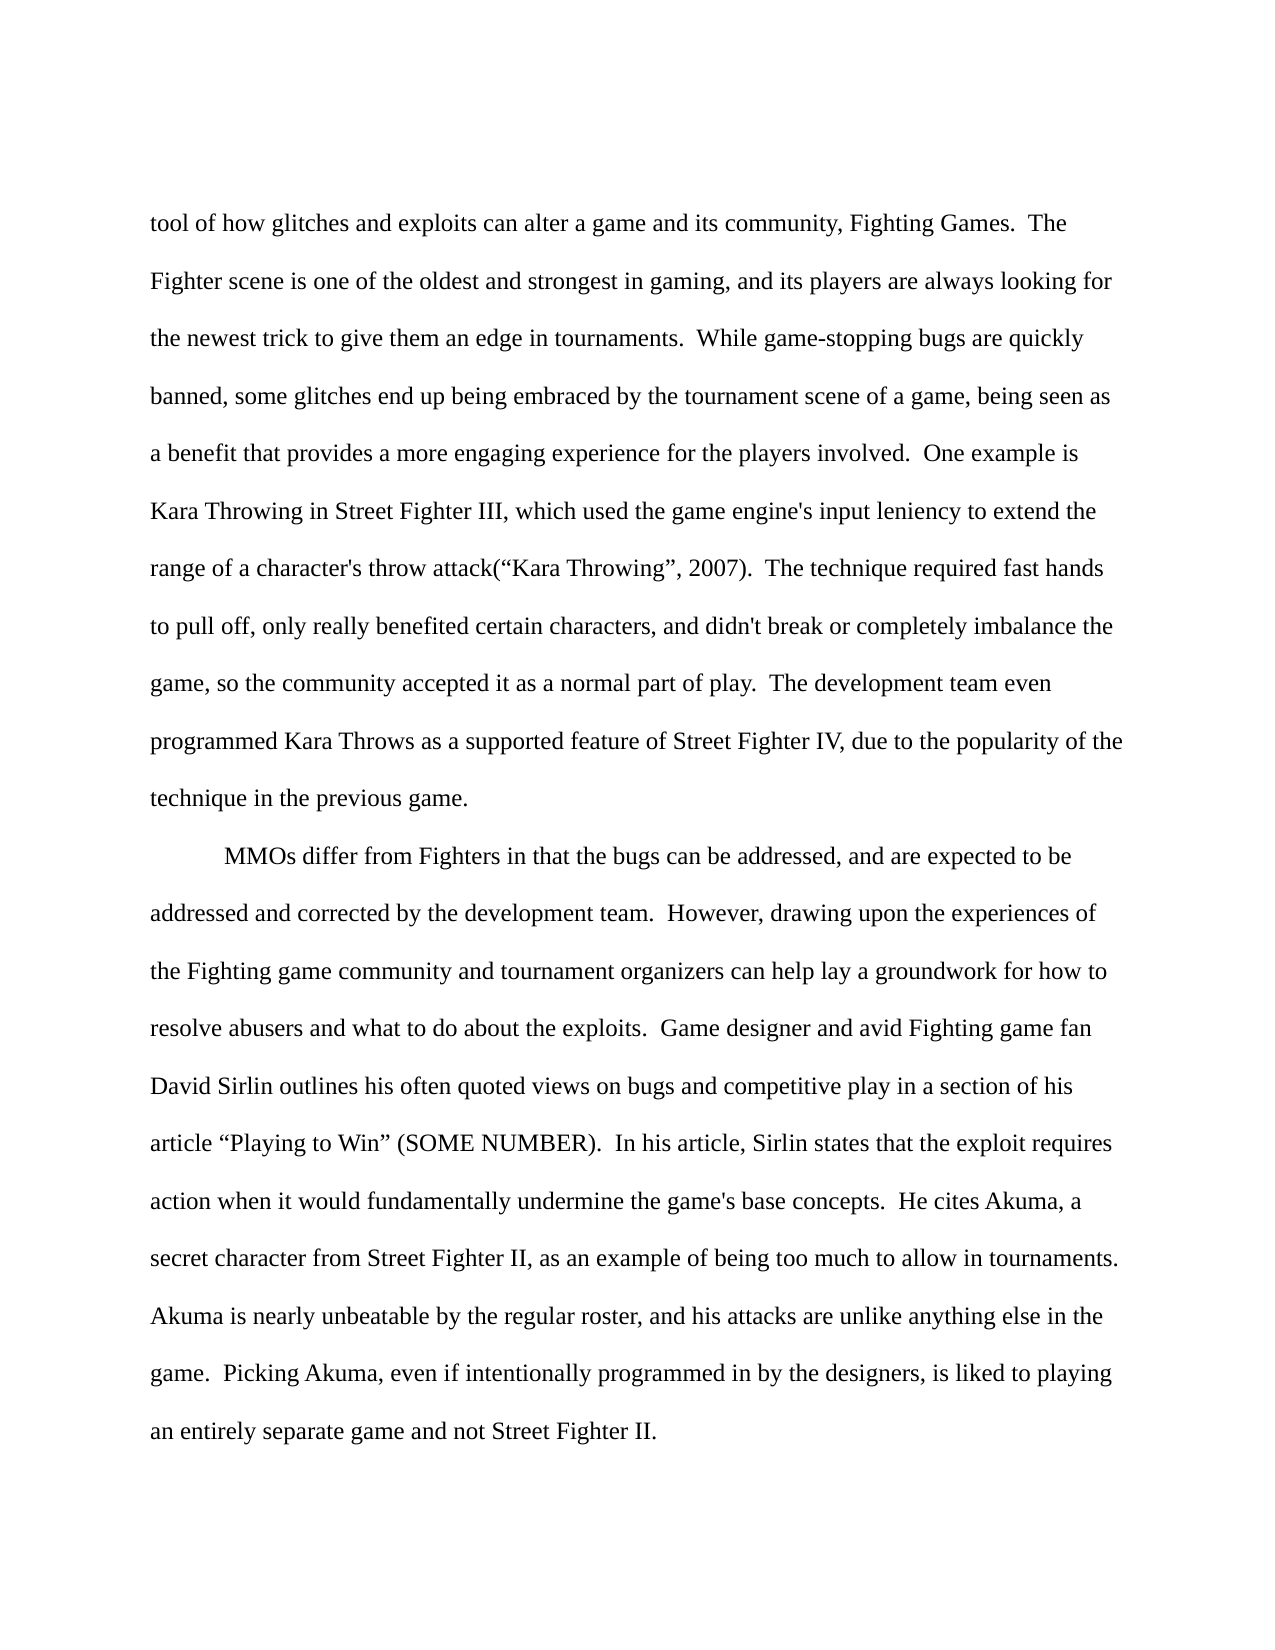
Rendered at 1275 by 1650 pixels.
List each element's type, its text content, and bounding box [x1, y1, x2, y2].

text MMOs differ from Fighters in that the bugs can be addressed, and are expected to be addressed and corrected by the development team. However, drawing upon the experiences of the Fighting game community and tournament organizers can help lay a groundwork for how to resolve abusers and what to do about the exploits. Game designer and avid Fighting game fan David Sirlin outlines his often quoted views on bugs and competitive play in a section of his article “Playing to Win” (SOME NUMBER). In his article, Sirlin states that the exploit requires action when it would fundamentally undermine the game's base concepts. He cites Akuma, a secret character from Street Fighter II, as an example of being too much to allow in tournaments. Akuma is nearly unbeatable by the regular roster, and his attacks are unlike anything else in the game. Picking Akuma, even if intentionally programmed in by the designers, is liked to playing an entirely separate game and not Street Fighter II. [150, 841, 1125, 1444]
text tool of how glitches and exploits can alter a game and its community, Fighting Games. The Fighter scene is one of the oldest and strongest in gaming, and its players are always looking for the newest trick to give them an edge in tournaments. While game-stopping bugs are quickly banned, some glitches end up being embraced by the tournament scene of a game, being seen as a benefit that provides a more engaging experience for the players involved. One example is Kara Throwing in Street Fighter III, which used the game engine's input leniency to extend the range of a character's throw attack(“Kara Throwing”, 2007). The technique required fast hands to pull off, only really benefited certain characters, and didn't break or completely imbalance the game, so the community accepted it as a normal part of play. The development team even programmed Kara Throws as a supported feature of Street Fighter IV, due to the popularity of the technique in the previous game. [150, 208, 1125, 812]
